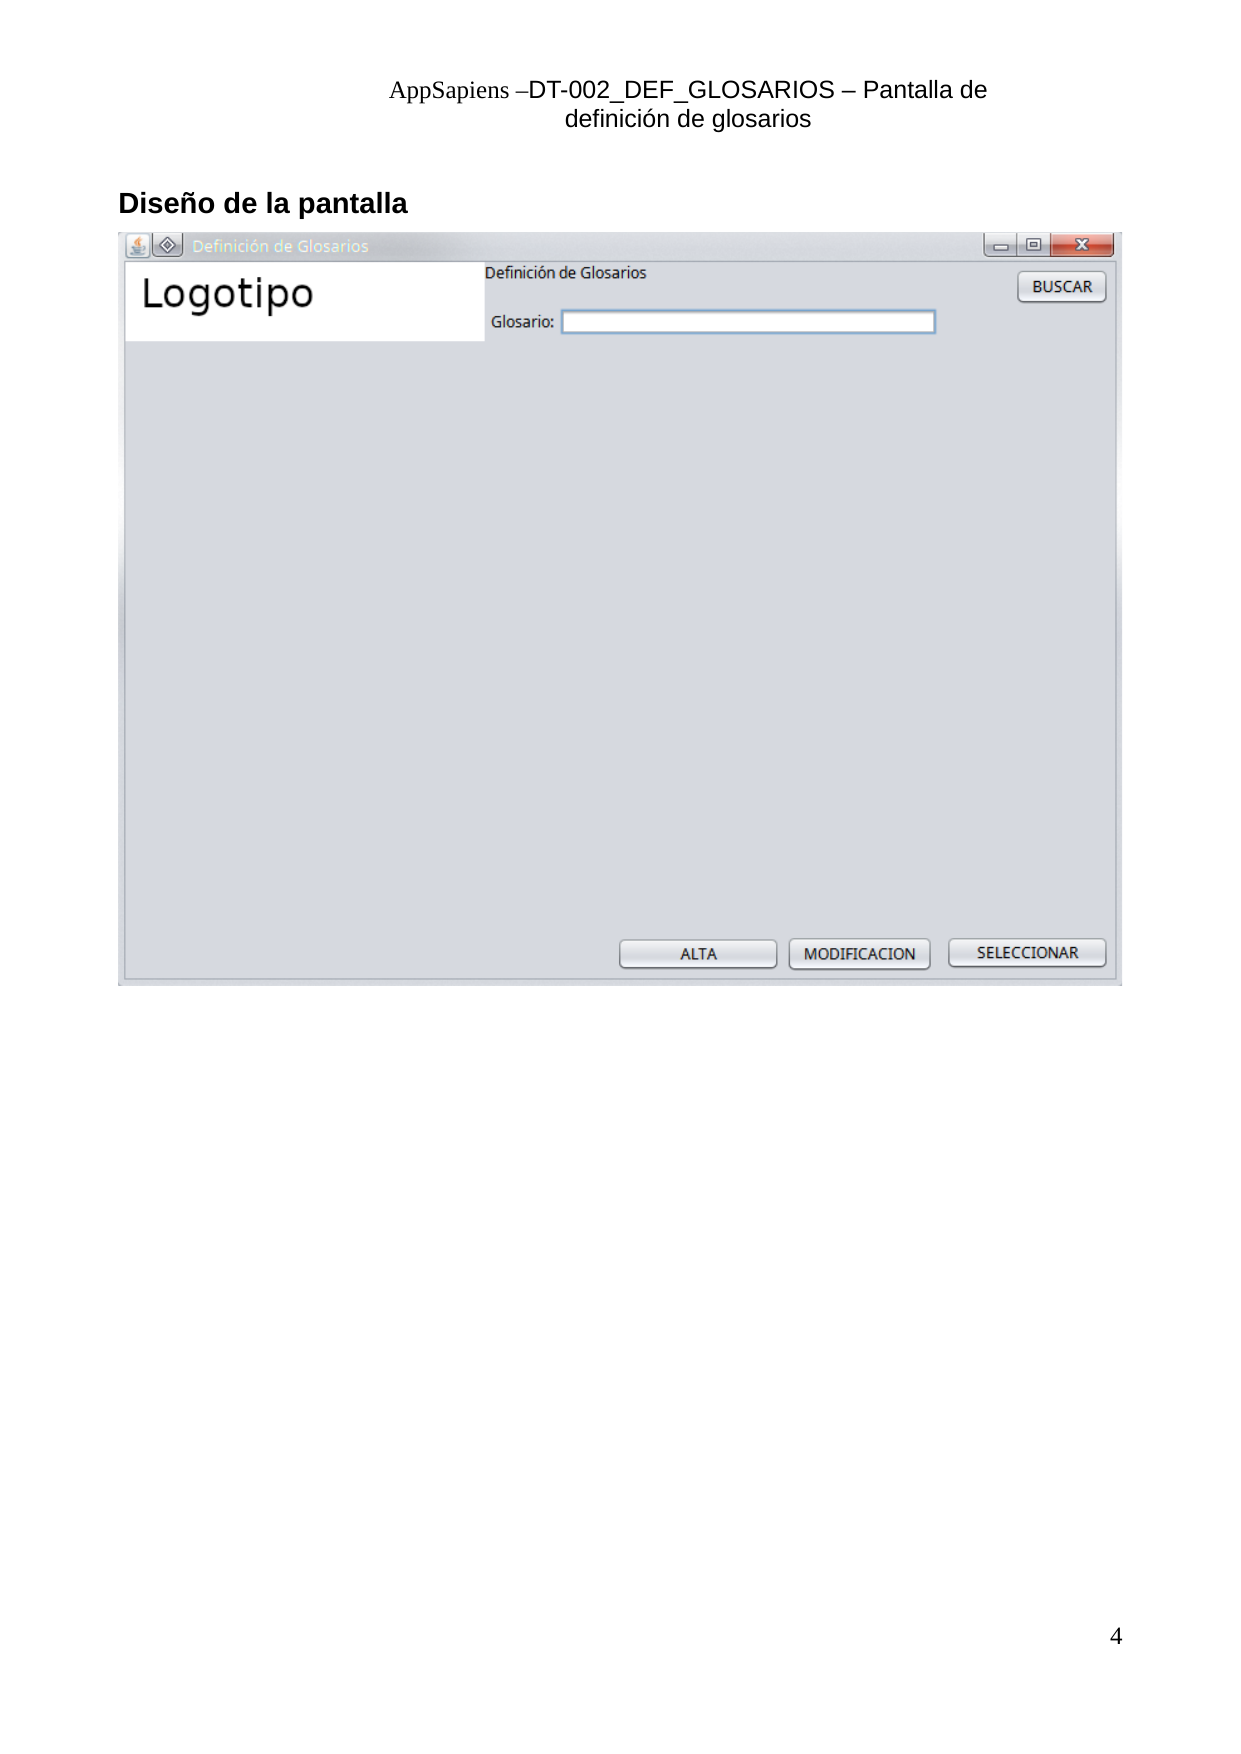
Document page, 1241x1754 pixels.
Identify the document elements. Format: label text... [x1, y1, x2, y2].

picture [118, 232, 1123, 986]
subtitle Diseño de la pantalla [118, 186, 1122, 220]
